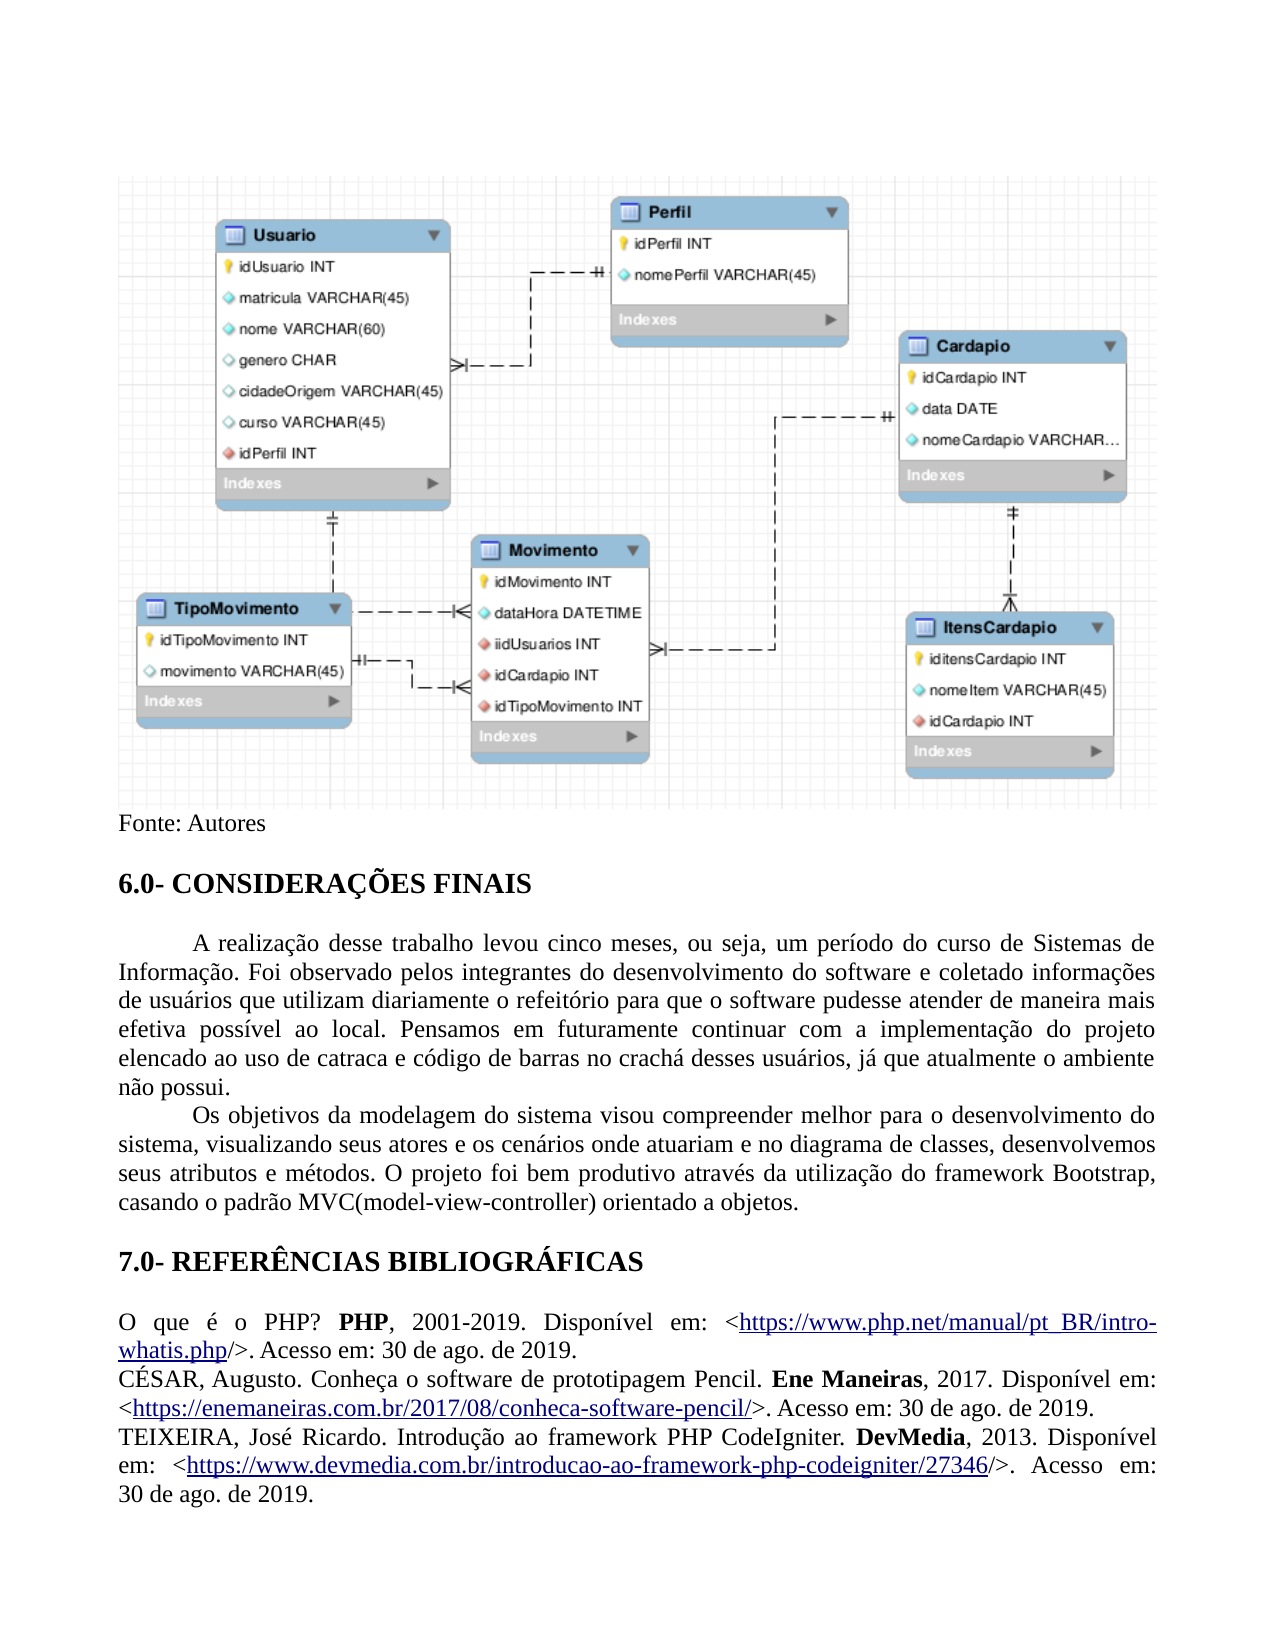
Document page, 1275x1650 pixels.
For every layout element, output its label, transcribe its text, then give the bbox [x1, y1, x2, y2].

text Fonte: Autores [118, 809, 1157, 837]
text 7.0- REFERÊNCIAS BIBLIOGRÁFICAS [118, 1244, 1157, 1278]
text 6.0- CONSIDERAÇÕES FINAIS [118, 866, 1157, 899]
text A realização desse trabalho levou cinco meses, ou seja, um período do curso de Sistemas de Informação. Foi observado pelos integrantes do desenvolvimento do software e coletado informações de usuários que utilizam diariamente o refeitório para que o software pudesse atender de maneira mais efetiva possível ao local. Pensamos em futuramente continuar com a implementação do projeto elencado ao uso de catraca e código de barras no crachá desses usuários, já que atualmente o ambiente não possui. [118, 928, 1157, 1101]
text Os objetivos da modelagem do sistema visou compreender melhor para o desenvolvimento do sistema, visualizando seus atores e os cenários onde atuariam e no diagrama de classes, desenvolvemos seus atributos e métodos. O projeto foi bem produtivo através da utilização do framework Bootstrap, casando o padrão MVC(model-view-controller) orientado a objetos. [118, 1101, 1157, 1216]
text CÉSAR, Augusto. Conheça o software de prototipagem Pencil. Ene Maneiras, 2017. Disponível em: <https://enemaneiras.com.br/2017/08/conheca-software-pencil/>. Acesso em: 30 de ago. de 2019. [118, 1364, 1157, 1422]
text TEIXEIRA, José Ricardo. Introdução ao framework PHP CodeIgniter. DevMedia, 2013. Disponível em: <https://www.devmedia.com.br/introducao-ao-framework-php-codeigniter/27346/>. Acesso em: 30 de ago. de 2019. [118, 1422, 1157, 1508]
picture [118, 176, 1157, 809]
text O que é o PHP? PHP, 2001-2019. Disponível em: <https://www.php.net/manual/pt_BR/intro-whatis.php/>. Acesso em: 30 de ago. de 2019. [118, 1307, 1157, 1364]
